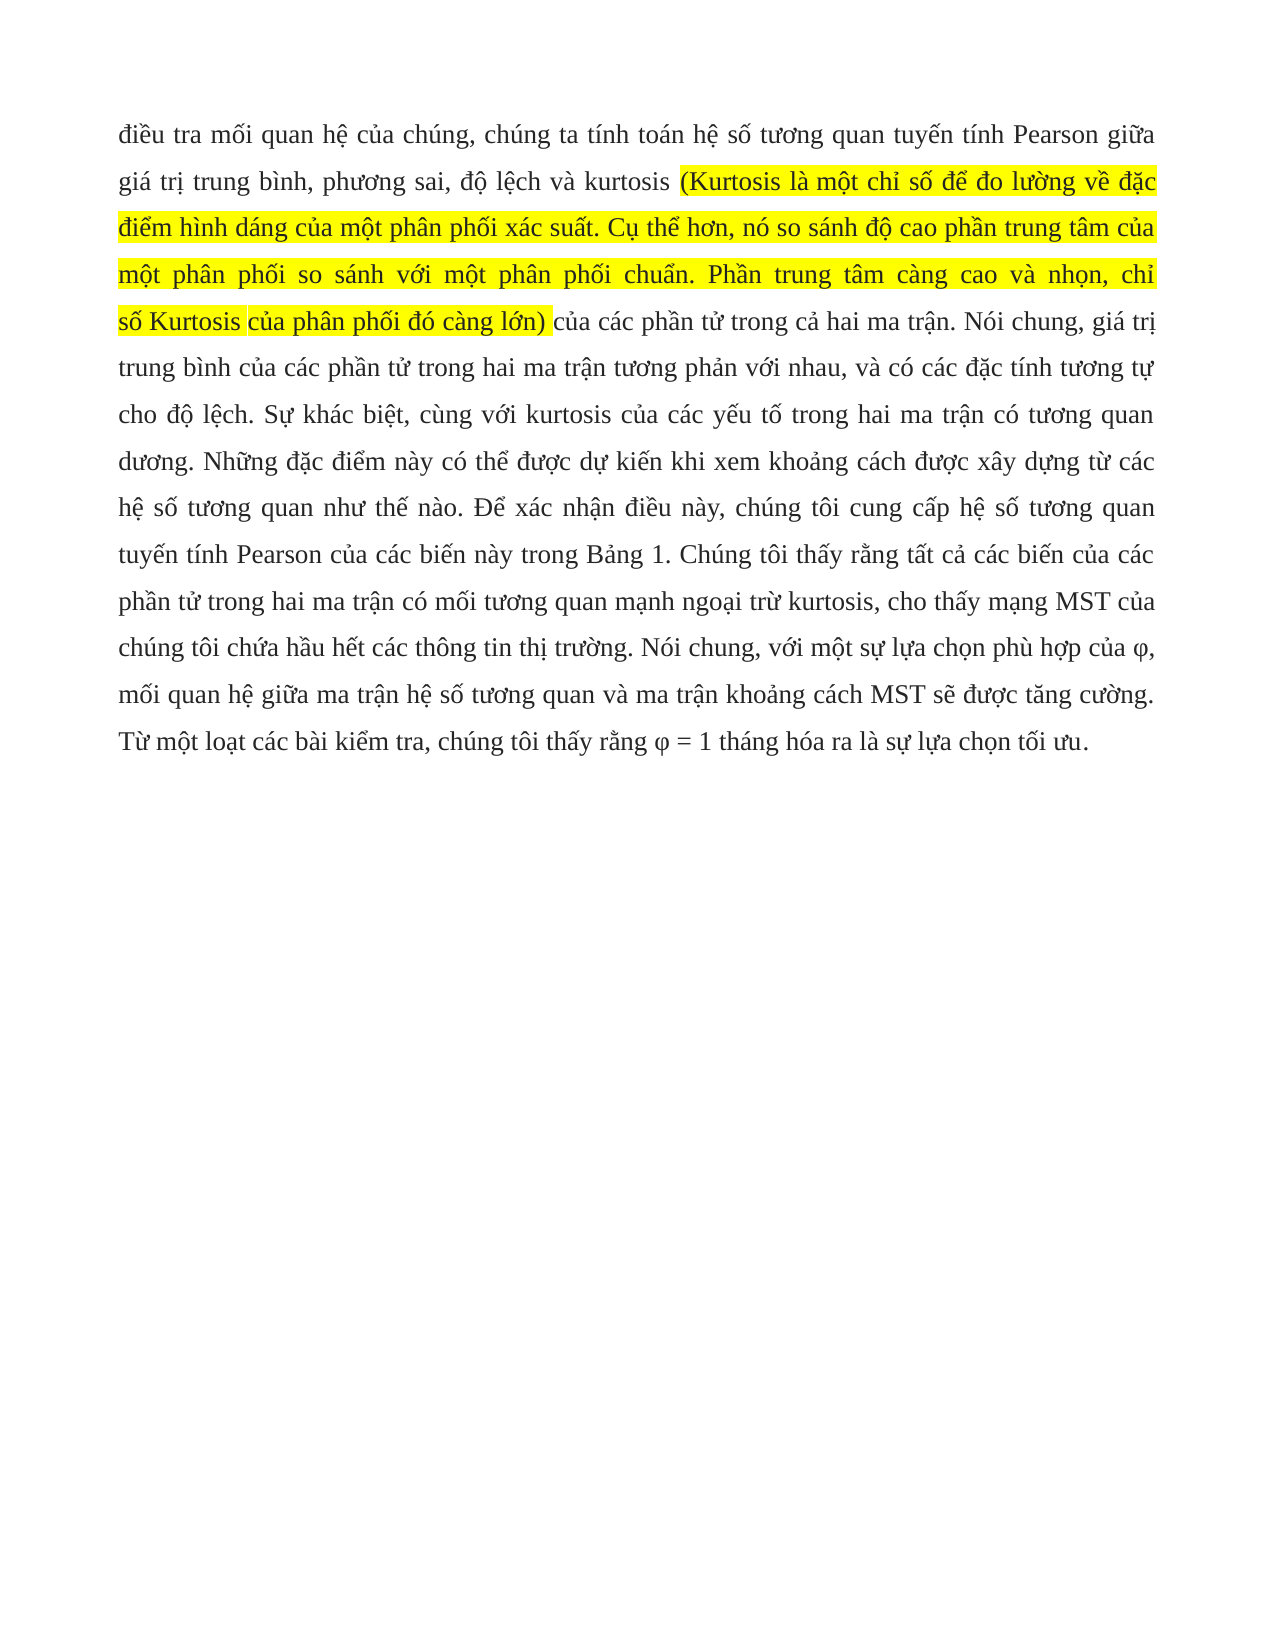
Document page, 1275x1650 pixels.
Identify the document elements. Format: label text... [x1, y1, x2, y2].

text điều tra mối quan hệ của chúng, chúng ta tính toán hệ số tương quan tuyến tính Pearson giữa giá trị trung bình, phương sai, độ lệch và kurtosis (Kurtosis là một chỉ số để đo lường về đặc điểm hình dáng của một phân phối xác suất. Cụ thể hơn, nó so sánh độ cao phần trung tâm của một phân phối so sánh với một phân phối chuẩn. Phần trung tâm càng cao và nhọn, chỉ số Kurtosis của phân phối đó càng lớn) của các phần tử trong cả hai ma trận. Nói chung, giá trị trung bình của các phần tử trong hai ma trận tương phản với nhau, và có các đặc tính tương tự cho độ lệch. Sự khác biệt, cùng với kurtosis của các yếu tố trong hai ma trận có tương quan dương. Những đặc điểm này có thể được dự kiến khi xem khoảng cách được xây dựng từ các hệ số tương quan như thế nào. Để xác nhận điều này, chúng tôi cung cấp hệ số tương quan tuyến tính Pearson của các biến này trong Bảng 1. Chúng tôi thấy rằng tất cả các biến của các phần tử trong hai ma trận có mối tương quan mạnh ngoại trừ kurtosis, cho thấy mạng MST của chúng tôi chứa hầu hết các thông tin thị trường. Nói chung, với một sự lựa chọn phù hợp của φ, mối quan hệ giữa ma trận hệ số tương quan và ma trận khoảng cách MST sẽ được tăng cường. Từ một loạt các bài kiểm tra, chúng tôi thấy rằng φ = 1 tháng hóa ra là sự lựa chọn tối ưu. [118, 118, 1157, 756]
